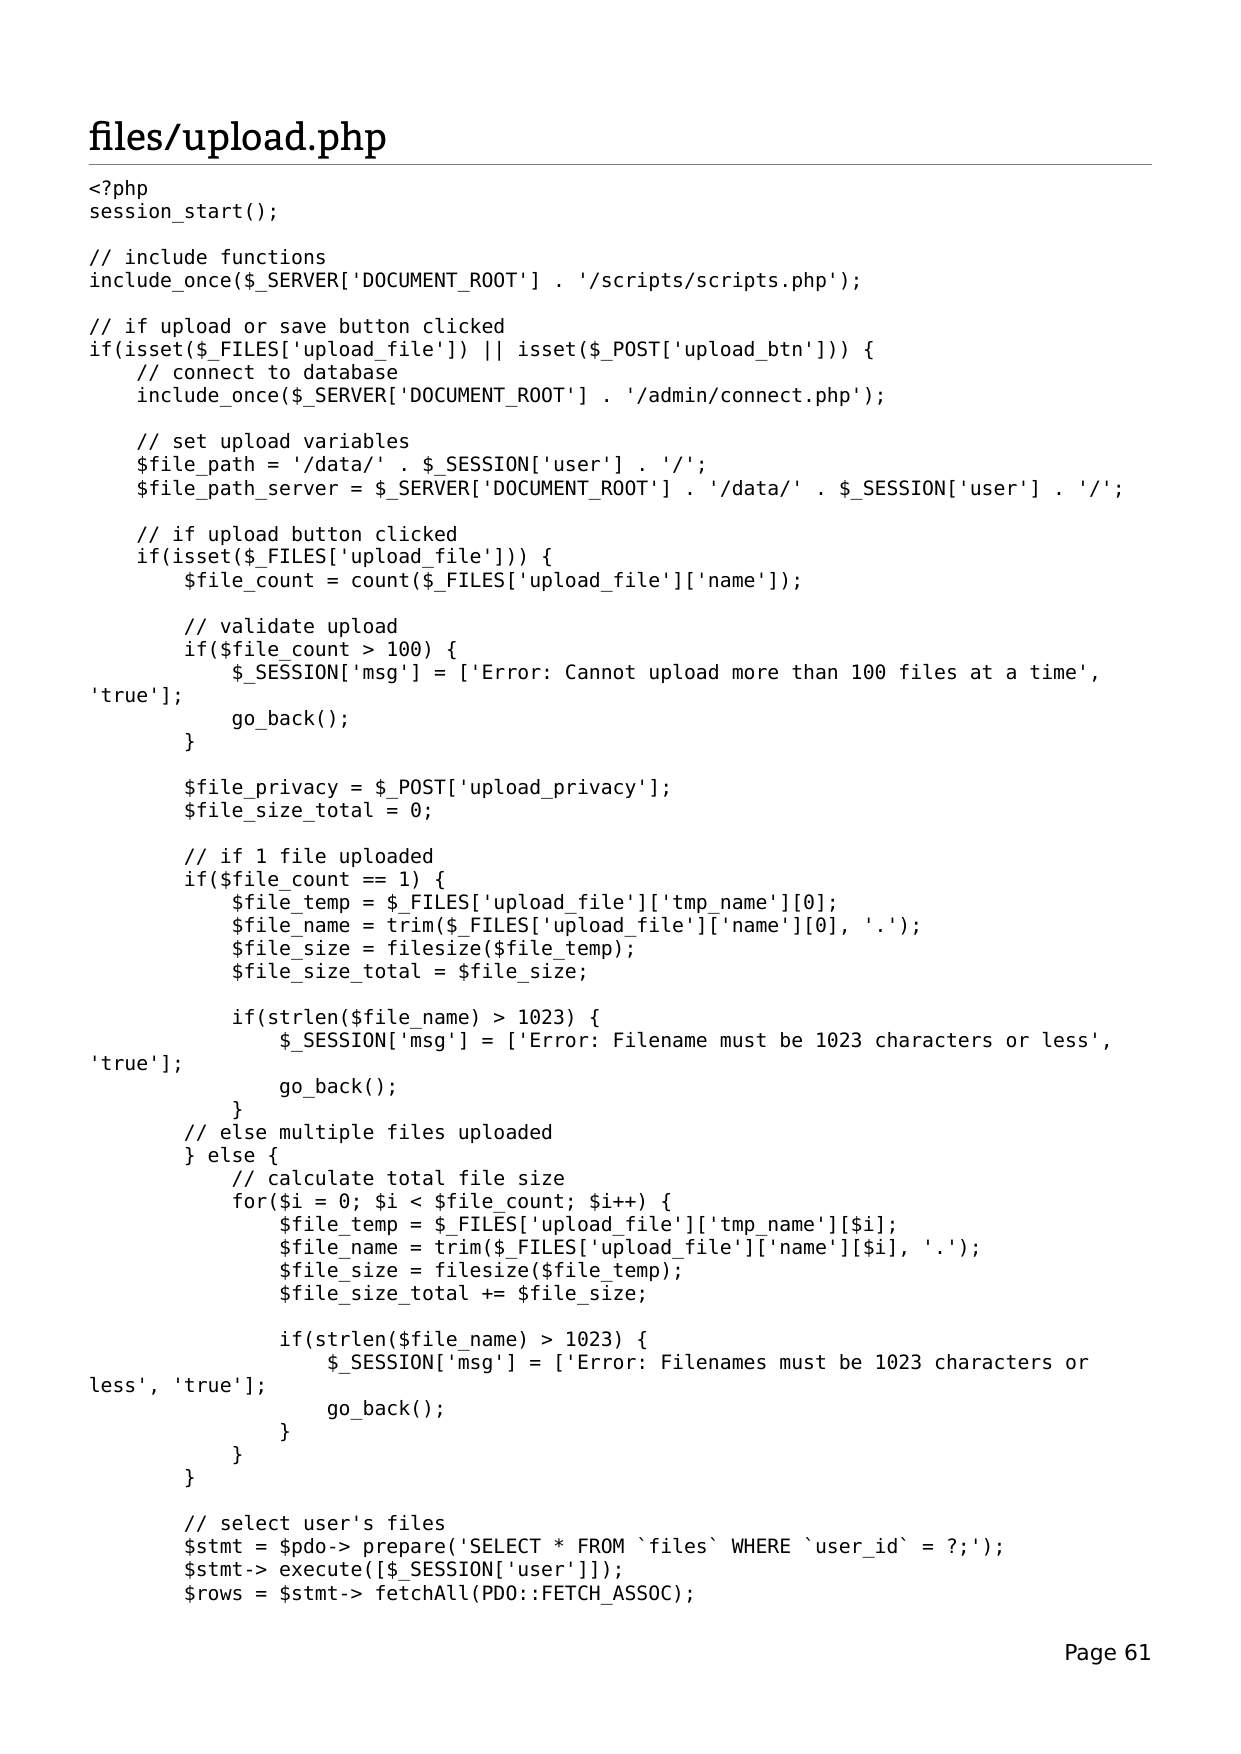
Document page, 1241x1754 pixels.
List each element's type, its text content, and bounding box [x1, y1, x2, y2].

text // set upload variables [88, 431, 1152, 453]
text $file_path = '/data/' . $_SESSION['user'] . '/'; [88, 453, 1152, 477]
text session_start(); [88, 200, 1152, 223]
text $file_privacy = $_POST['upload_privacy']; [88, 776, 1152, 799]
text $file_path_server = $_SERVER['DOCUMENT_ROOT'] . '/data/' . $_SESSION['user'] . '/'; [88, 477, 1152, 499]
subtitle files/upload.php [88, 113, 1152, 165]
text if($file_count == 1) { [88, 868, 1152, 891]
text } [88, 1466, 1152, 1489]
text } [88, 1443, 1152, 1466]
text // if upload button clicked [88, 523, 1152, 546]
text $_SESSION['msg'] = ['Error: Cannot upload more than 100 files at a time', 'true']; [88, 661, 1152, 707]
text <?php [88, 177, 1152, 200]
text go_back(); [88, 1075, 1152, 1098]
text $stmt = $pdo-> prepare('SELECT * FROM `files` WHERE `user_id` = ?;'); [88, 1536, 1152, 1558]
text $rows = $stmt-> fetchAll(PDO::FETCH_ASSOC); [88, 1582, 1152, 1604]
text } [88, 1098, 1152, 1121]
text include_once($_SERVER['DOCUMENT_ROOT'] . '/scripts/scripts.php'); [88, 269, 1152, 292]
text } else { [88, 1144, 1152, 1167]
text $file_size_total += $file_size; [88, 1282, 1152, 1305]
text } [88, 1420, 1152, 1443]
text $file_count = count($_FILES['upload_file']['name']); [88, 569, 1152, 592]
text if(isset($_FILES['upload_file']) || isset($_POST['upload_btn'])) { [88, 338, 1152, 361]
text $file_size = filesize($file_temp); [88, 937, 1152, 960]
text for($i = 0; $i < $file_count; $i++) { [88, 1190, 1152, 1213]
text go_back(); [88, 707, 1152, 730]
text $stmt-> execute([$_SESSION['user']]); [88, 1558, 1152, 1582]
text if(isset($_FILES['upload_file'])) { [88, 546, 1152, 569]
text // else multiple files uploaded [88, 1121, 1152, 1144]
text $file_name = trim($_FILES['upload_file']['name'][$i], '.'); [88, 1236, 1152, 1259]
text // validate upload [88, 615, 1152, 638]
text $file_temp = $_FILES['upload_file']['tmp_name'][$i]; [88, 1213, 1152, 1236]
text include_once($_SERVER['DOCUMENT_ROOT'] . '/admin/connect.php'); [88, 384, 1152, 407]
text go_back(); [88, 1397, 1152, 1420]
text $file_size_total = 0; [88, 799, 1152, 822]
text } [88, 730, 1152, 753]
text if(strlen($file_name) > 1023) { [88, 1328, 1152, 1351]
text $_SESSION['msg'] = ['Error: Filenames must be 1023 characters or less', 'true']; [88, 1351, 1152, 1397]
text // connect to database [88, 361, 1152, 384]
text $_SESSION['msg'] = ['Error: Filename must be 1023 characters or less', 'true']; [88, 1029, 1152, 1075]
text // include functions [88, 246, 1152, 269]
text // calculate total file size [88, 1167, 1152, 1190]
text // select user's files [88, 1512, 1152, 1536]
text if($file_count > 100) { [88, 638, 1152, 661]
text // if upload or save button clicked [88, 315, 1152, 338]
text if(strlen($file_name) > 1023) { [88, 1006, 1152, 1029]
text $file_name = trim($_FILES['upload_file']['name'][0], '.'); [88, 914, 1152, 937]
text // if 1 file uploaded [88, 845, 1152, 868]
text $file_temp = $_FILES['upload_file']['tmp_name'][0]; [88, 891, 1152, 914]
text $file_size_total = $file_size; [88, 960, 1152, 983]
text $file_size = filesize($file_temp); [88, 1259, 1152, 1282]
